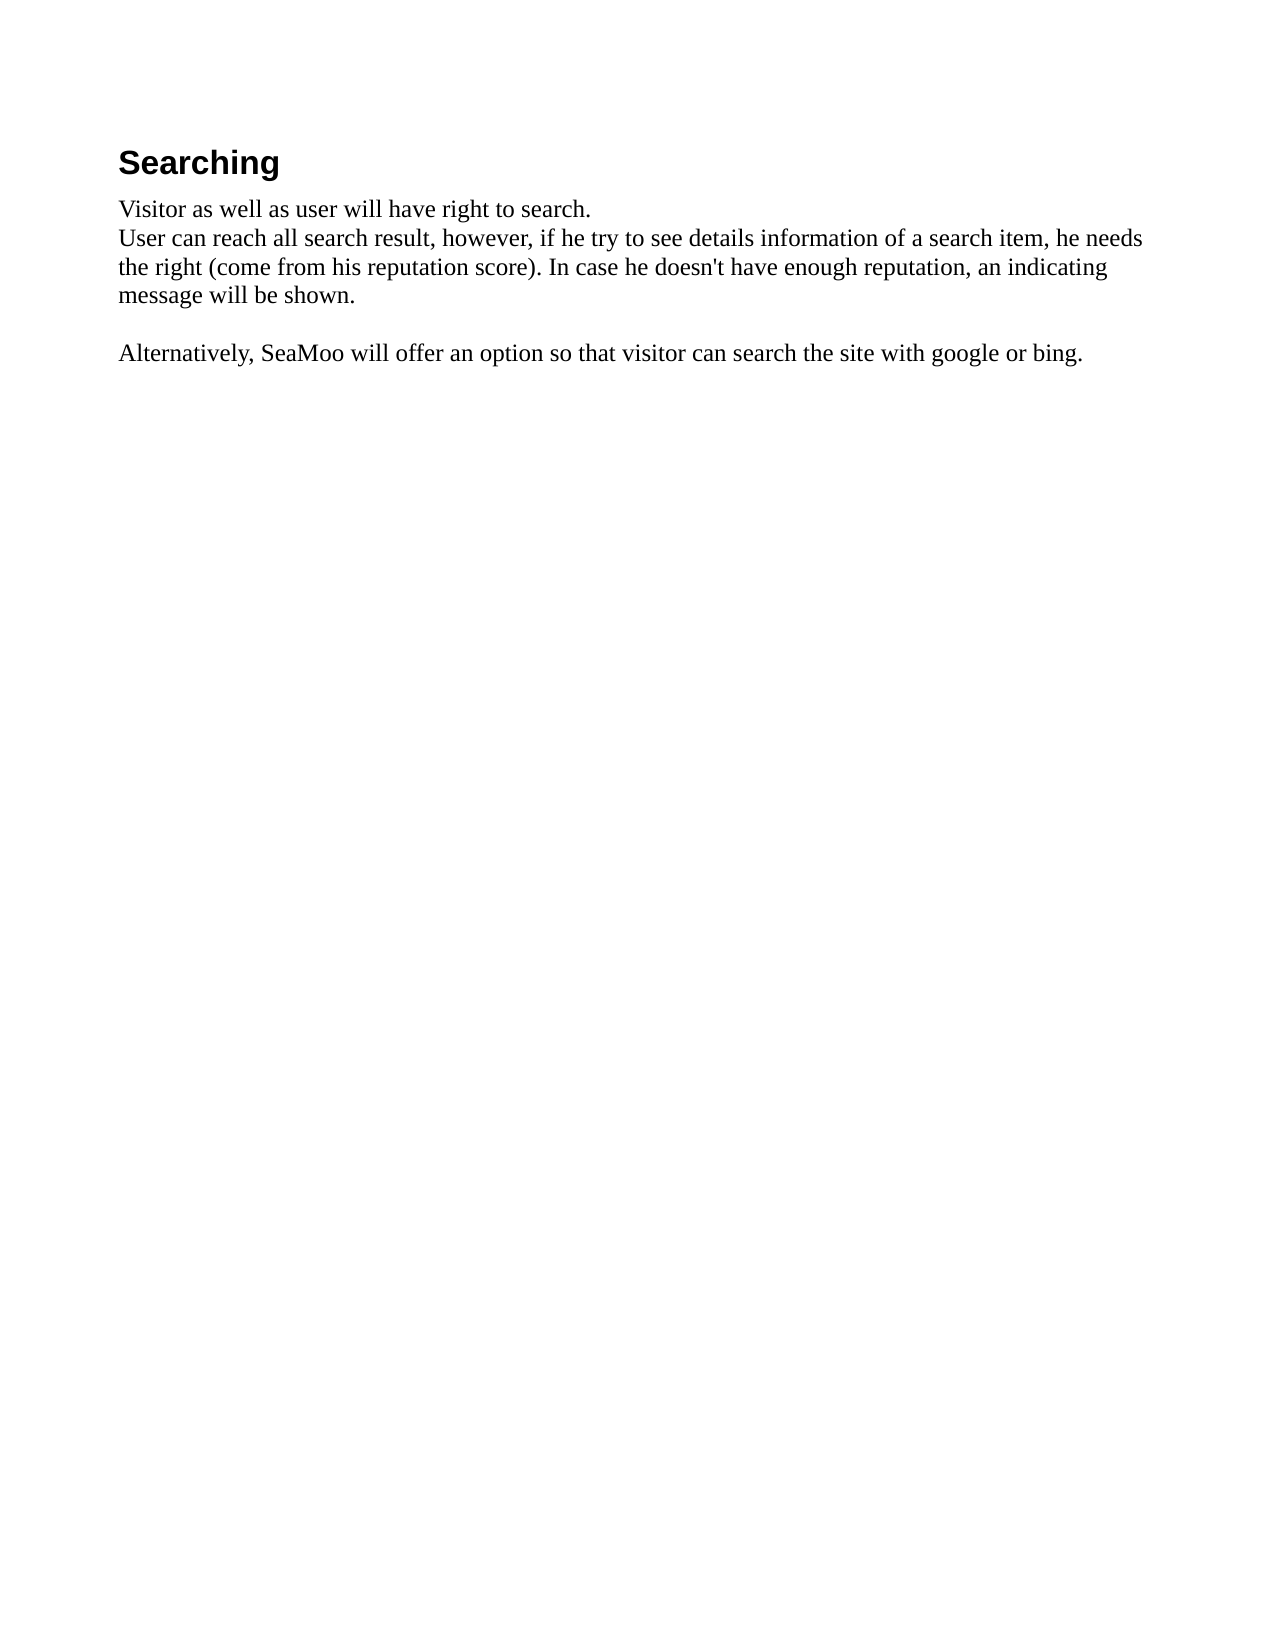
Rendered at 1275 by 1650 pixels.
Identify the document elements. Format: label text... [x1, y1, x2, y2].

text User can reach all search result, however, if he try to see details information of a search item, he needs the right (come from his reputation score). In case he doesn't have enough reputation, an indicating message will be shown. [118, 223, 1157, 309]
subtitle Searching [118, 143, 1157, 182]
text Visitor as well as user will have right to search. [118, 194, 1157, 223]
text Alternatively, SeaMoo will offer an option so that visitor can search the site with google or bing. [118, 338, 1157, 367]
